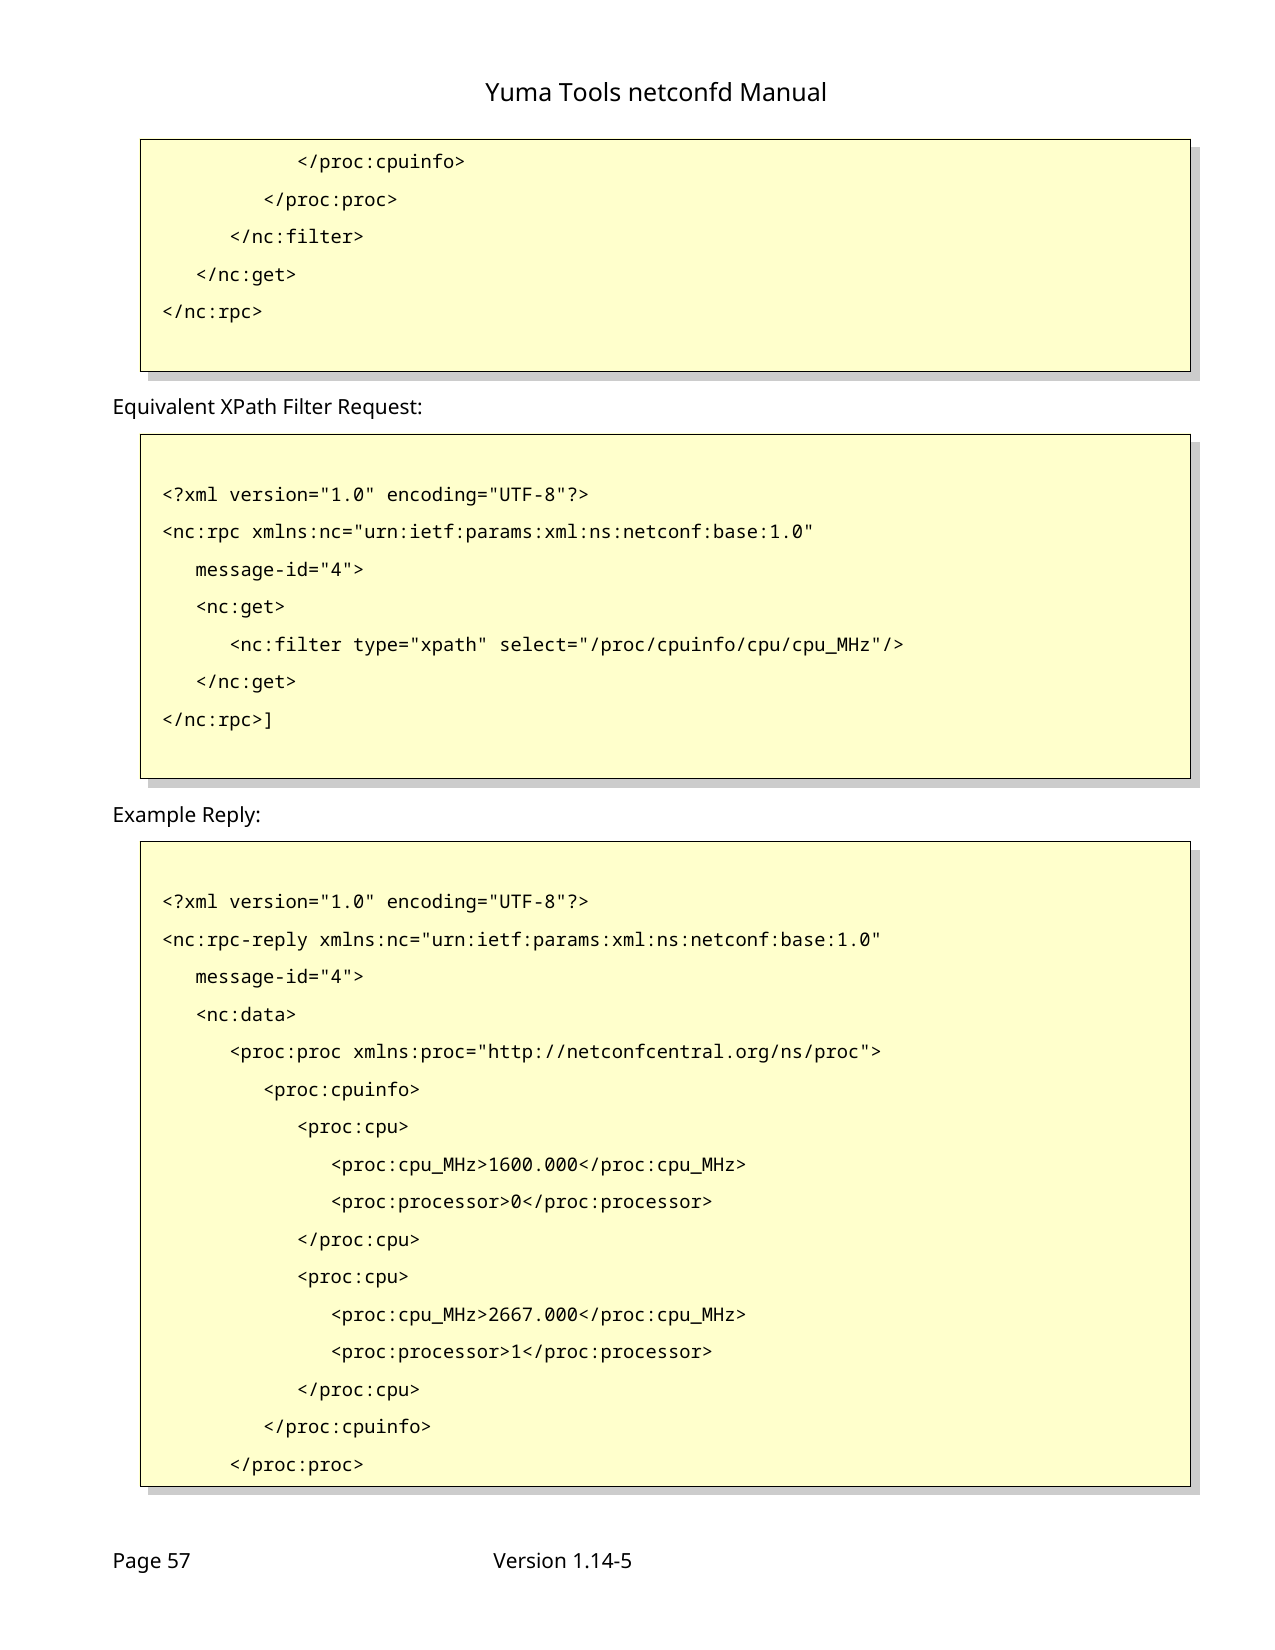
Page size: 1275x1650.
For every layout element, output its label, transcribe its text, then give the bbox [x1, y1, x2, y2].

text </nc:get> [141, 251, 1190, 287]
text </proc:cpuinfo> [141, 1403, 1190, 1439]
text <proc:processor>1</proc:processor> [141, 1328, 1190, 1364]
text <proc:cpu_MHz>1600.000</proc:cpu_MHz> [141, 1141, 1190, 1176]
text <proc:cpu_MHz>2667.000</proc:cpu_MHz> [141, 1291, 1190, 1326]
text <proc:processor>0</proc:processor> [141, 1178, 1190, 1214]
text </nc:rpc>] [141, 696, 1190, 731]
text </proc:cpuinfo> [141, 140, 1190, 174]
text </proc:proc> [141, 1441, 1190, 1486]
text </nc:filter> [141, 213, 1190, 249]
text </proc:cpu> [141, 1366, 1190, 1401]
text </nc:rpc> [141, 288, 1190, 324]
text Example Reply: [112, 800, 1200, 828]
text <nc:rpc-reply xmlns:nc="urn:ietf:params:xml:ns:netconf:base:1.0" [141, 916, 1190, 951]
text <proc:cpuinfo> [141, 1066, 1190, 1101]
text </nc:get> [141, 658, 1190, 694]
text </proc:cpu> [141, 1216, 1190, 1251]
text </proc:proc> [141, 176, 1190, 212]
text <proc:cpu> [141, 1253, 1190, 1289]
text Equivalent XPath Filter Request: [112, 392, 1200, 421]
text message-id="4"> [141, 546, 1190, 581]
text <?xml version="1.0" encoding="UTF-8"?> [141, 878, 1190, 914]
text <proc:proc xmlns:proc="http://netconfcentral.org/ns/proc"> [141, 1028, 1190, 1064]
text <proc:cpu> [141, 1103, 1190, 1139]
text <?xml version="1.0" encoding="UTF-8"?> [141, 471, 1190, 506]
text <nc:filter type="xpath" select="/proc/cpuinfo/cpu/cpu_MHz"/> [141, 621, 1190, 656]
text <nc:get> [141, 583, 1190, 619]
text <nc:rpc xmlns:nc="urn:ietf:params:xml:ns:netconf:base:1.0" [141, 508, 1190, 544]
text <nc:data> [141, 991, 1190, 1026]
text message-id="4"> [141, 953, 1190, 989]
